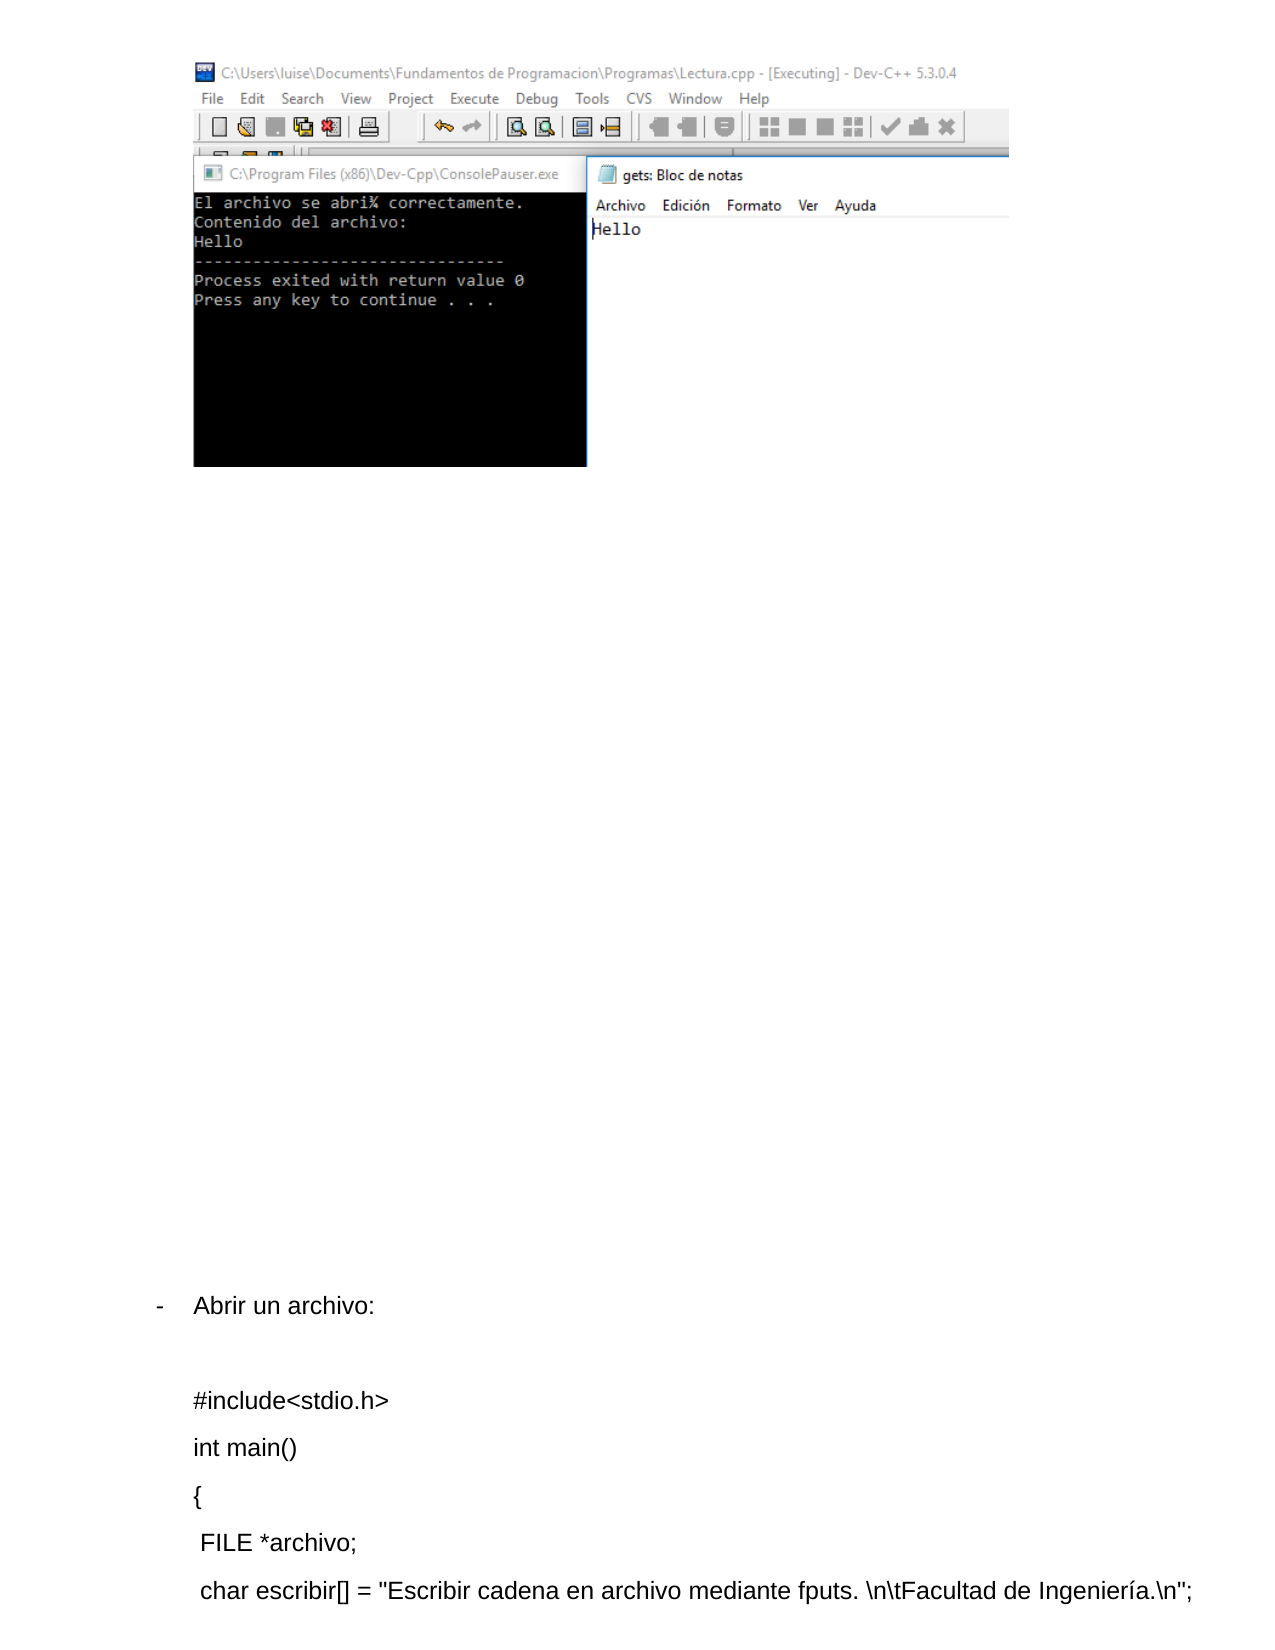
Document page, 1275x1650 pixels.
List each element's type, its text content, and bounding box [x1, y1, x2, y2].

list char escribir[] = "Escribir cadena en archivo mediante fputs. \n\tFacultad de Ingeniería.\n"; [193, 1576, 1205, 1604]
list int main() [193, 1433, 1205, 1462]
list FILE *archivo; [193, 1528, 1205, 1557]
list Abrir un archivo: [156, 1291, 1205, 1320]
list #include<stdio.h> [193, 1386, 1205, 1415]
list { [193, 1481, 1205, 1509]
